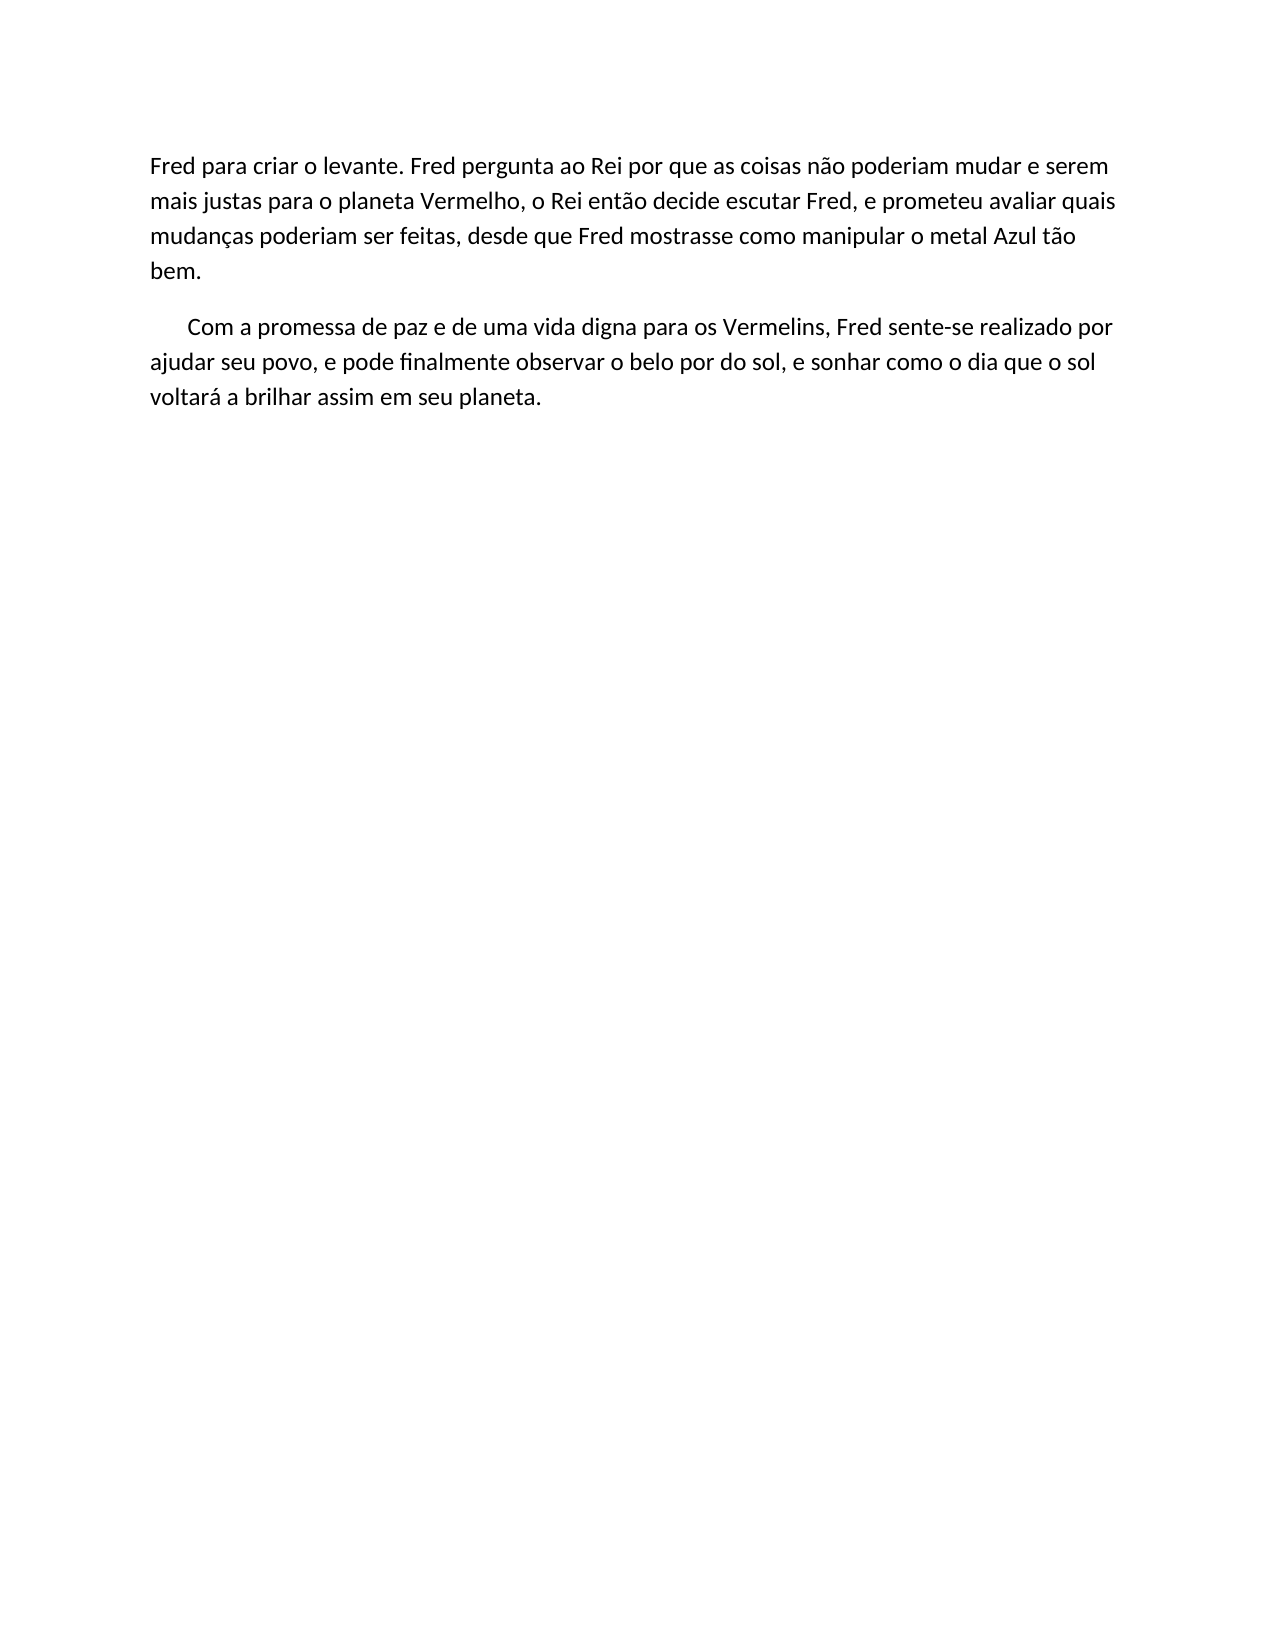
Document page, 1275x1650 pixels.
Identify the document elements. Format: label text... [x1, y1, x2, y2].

list Com a promessa de paz e de uma vida digna para os Vermelins, Fred sente-se realizado por ajudar seu povo, e pode finalmente observar o belo por do sol, e sonhar como o dia que o sol voltará a brilhar assim em seu planeta. [150, 311, 1125, 411]
list Fred para criar o levante. Fred pergunta ao Rei por que as coisas não poderiam mudar e serem mais justas para o planeta Vermelho, o Rei então decide escutar Fred, e prometeu avaliar quais mudanças poderiam ser feitas, desde que Fred mostrasse como manipular o metal Azul tão bem. [150, 150, 1125, 286]
